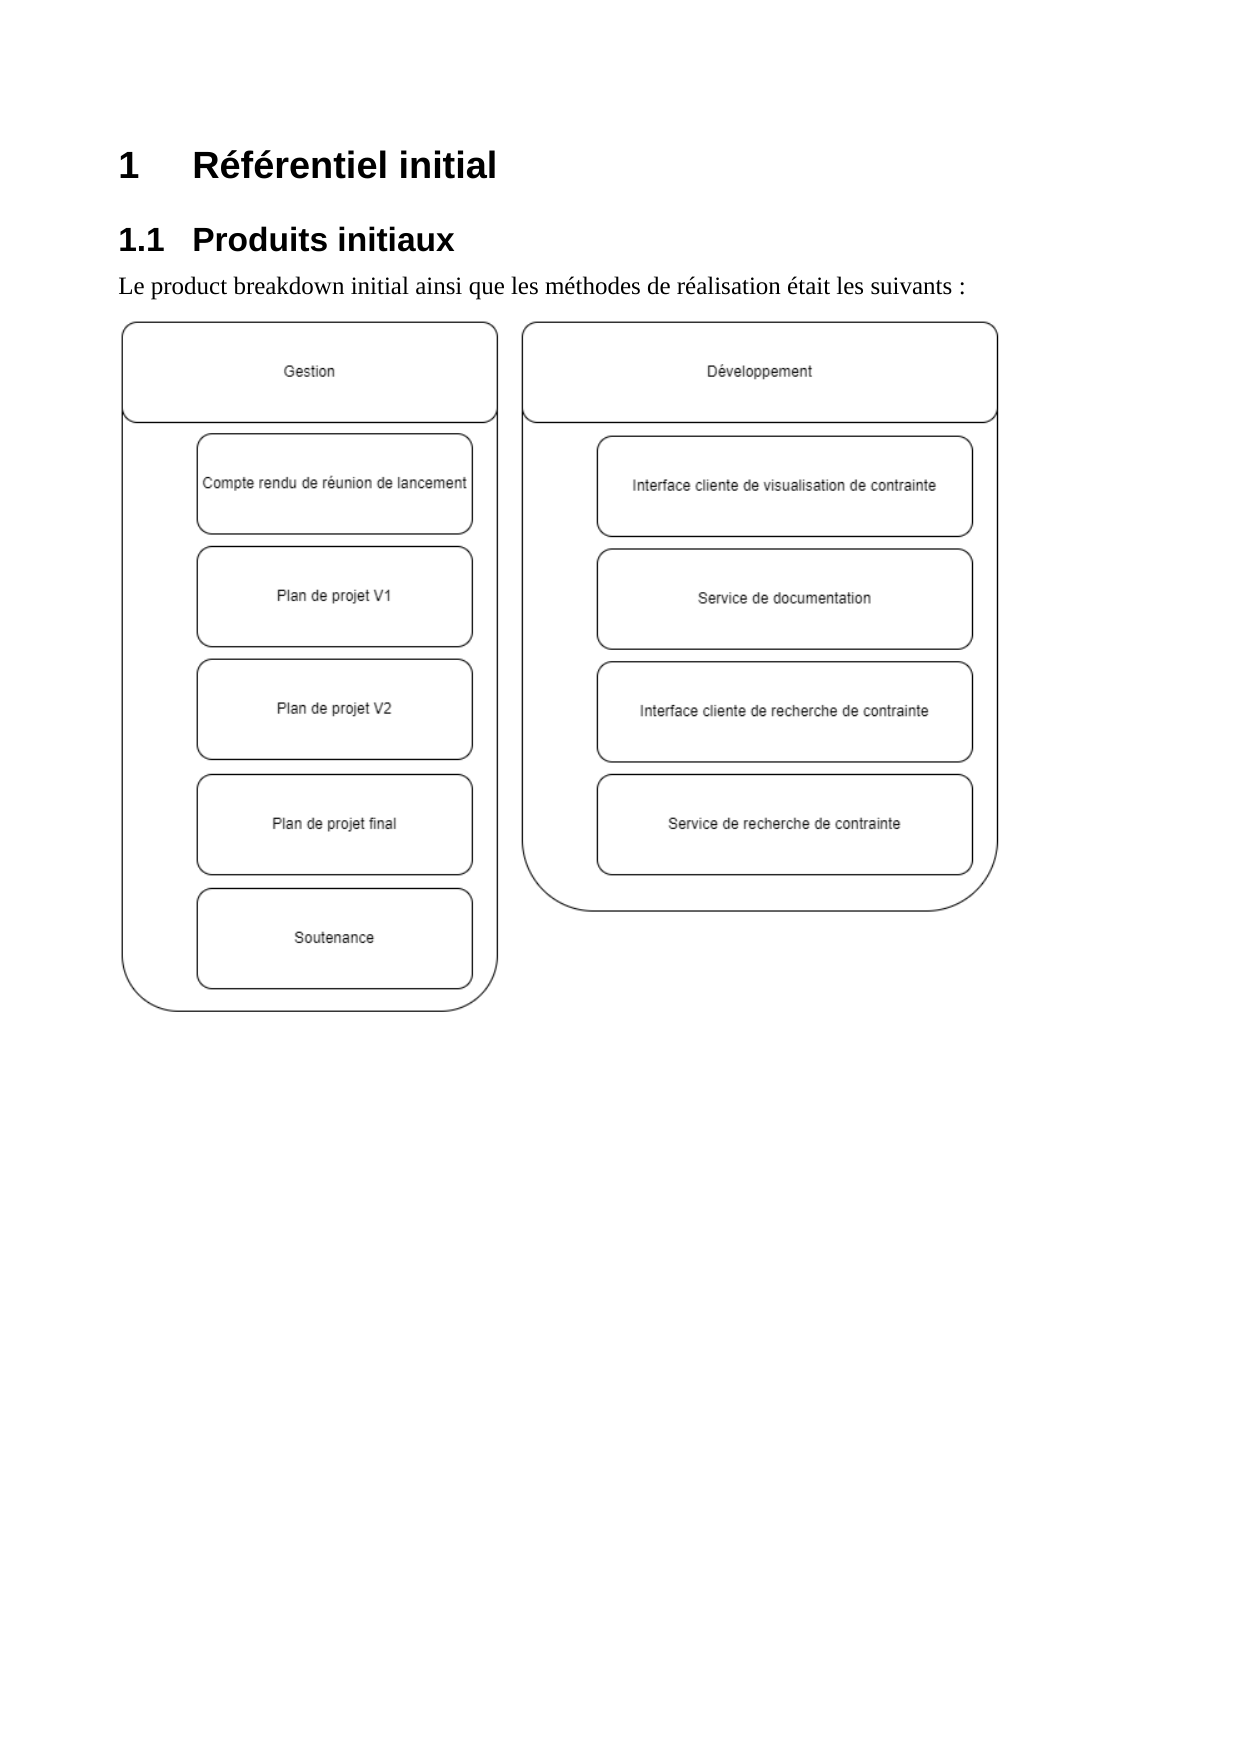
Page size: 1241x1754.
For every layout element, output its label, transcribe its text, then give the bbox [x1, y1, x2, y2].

picture [118, 318, 1002, 1017]
subtitle Référentiel initial [118, 143, 1122, 187]
text Le product breakdown initial ainsi que les méthodes de réalisation était les suivants : [118, 271, 1122, 300]
subtitle Produits initiaux [118, 220, 1122, 259]
